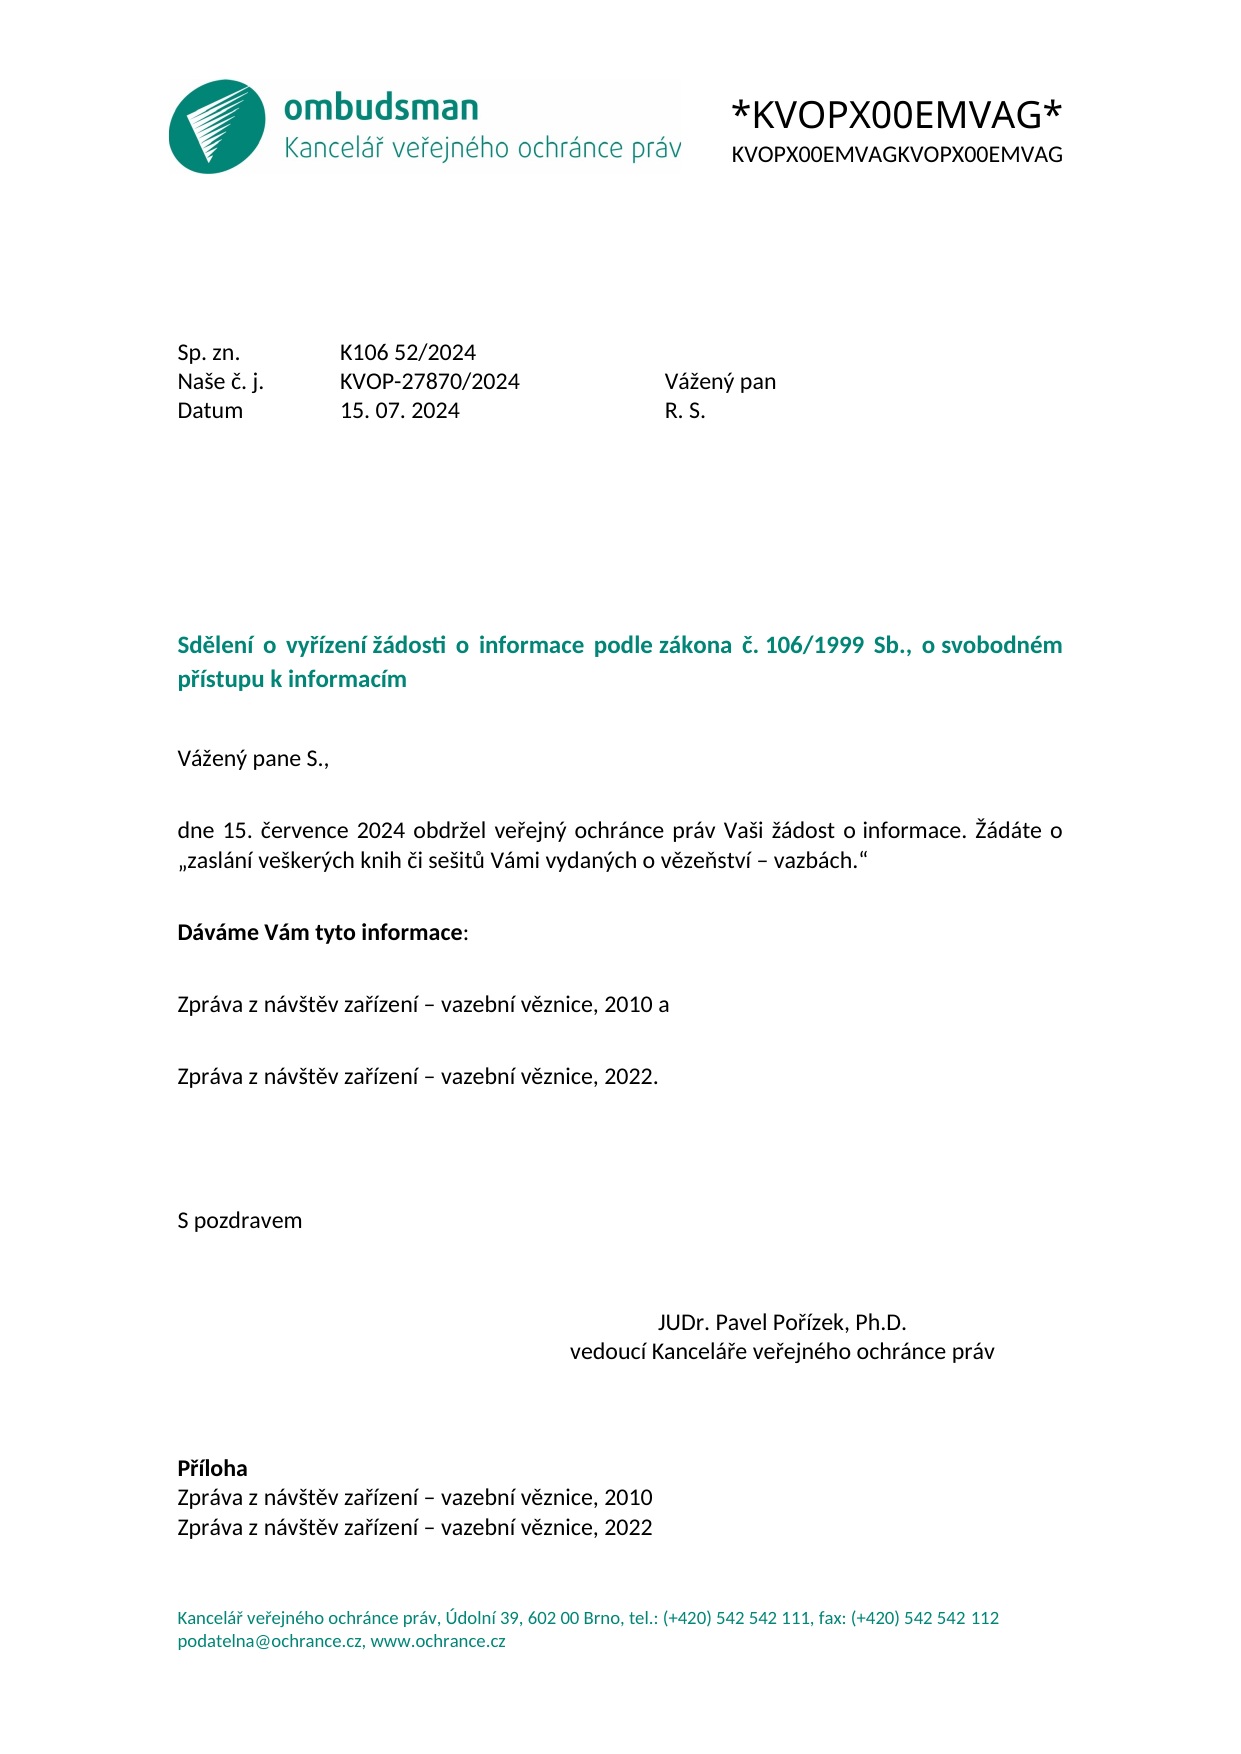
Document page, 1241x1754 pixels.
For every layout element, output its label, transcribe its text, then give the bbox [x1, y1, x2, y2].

text Zpráva z návštěv zařízení – vazební věznice, 2010 [177, 1482, 1063, 1512]
text Zpráva z návštěv zařízení – vazební věznice, 2022. [177, 1061, 1063, 1091]
table_header K106 52/2024 KVOP-27870/2024 15. 07. 2024 [340, 279, 664, 571]
text Zpráva z návštěv zařízení – vazební věznice, 2010 a [177, 989, 1063, 1018]
text Vážený pane S., [177, 743, 1063, 772]
subtitle Sdělení o vyřízení žádosti o informace podle zákona č. 106/1999 Sb., o svobodném přístupu k informacím [177, 630, 1063, 694]
text JUDr. Pavel Pořízek, Ph.D. [502, 1307, 1063, 1336]
table_header Sp. zn. Naše č. j. Datum [177, 279, 340, 571]
text vedoucí Kanceláře veřejného ochránce práv [502, 1336, 1063, 1365]
text dne 15. července 2024 obdržel veřejný ochránce práv Vaši žádost o informace. Žádáte o „zaslání veškerých knih či sešitů Vámi vydaných o vězeňství – vazbách.“ [177, 815, 1063, 874]
text Příloha [177, 1453, 1063, 1482]
text Zpráva z návštěv zařízení – vazební věznice, 2022 [177, 1512, 1063, 1541]
text Dáváme Vám tyto informace: [177, 917, 1063, 946]
table_header Vážený pan R. S. [665, 279, 1085, 571]
text S pozdravem [177, 1206, 1063, 1235]
